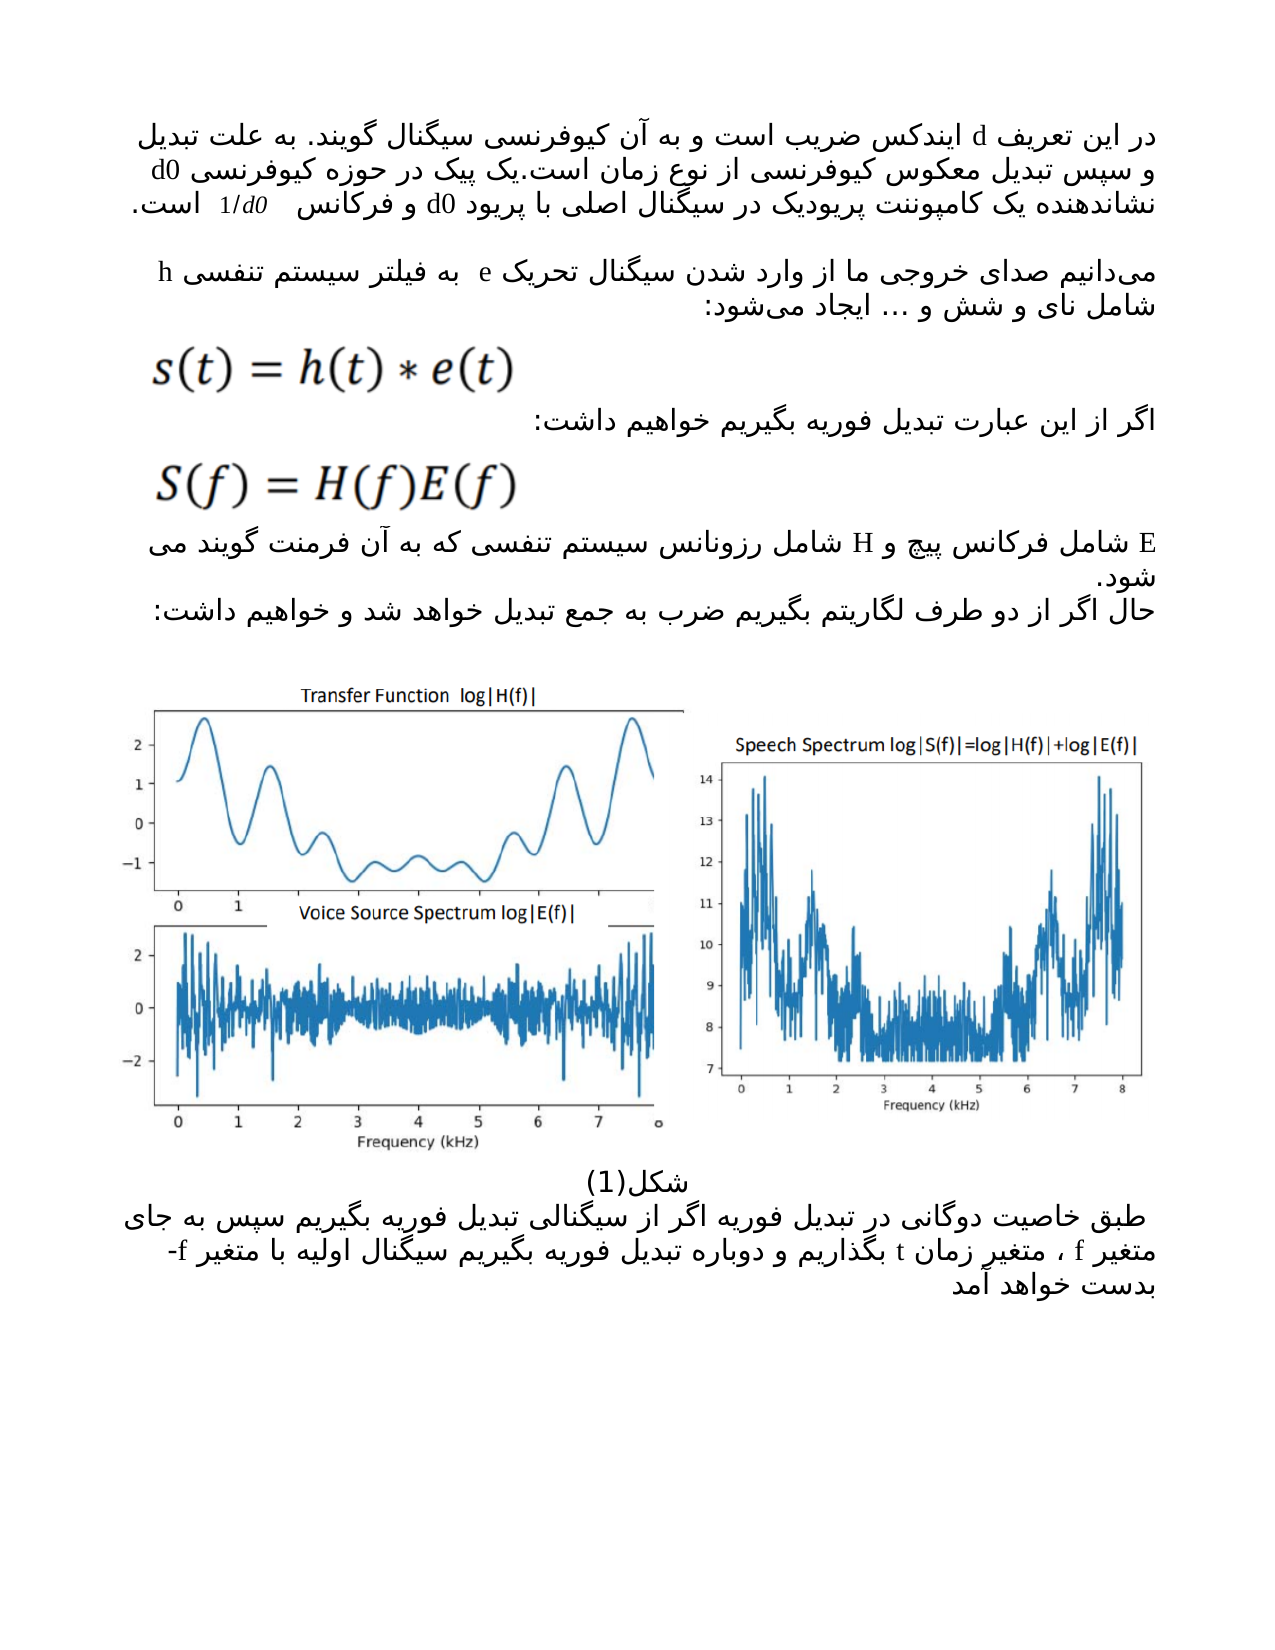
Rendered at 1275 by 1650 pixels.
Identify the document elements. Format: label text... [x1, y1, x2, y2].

text اگر از این عبارت تبدیل فوریه بگیریم خواهیم داشت: [118, 322, 1157, 437]
text حال اگر از دو طرف لگاریتم بگیریم ضرب به جمع تبدیل خواهد شد و خواهیم داشت: [118, 593, 1157, 627]
text شکل(1) [118, 1165, 1157, 1199]
picture [118, 671, 1158, 1165]
text E شامل فرکانس پیچ و H شامل رزونانس سیستم تنفسی که به آن فرمنت گویند می شود. [118, 437, 1157, 593]
picture [144, 342, 520, 404]
text [118, 661, 1157, 671]
text در این تعریف d ایندکس ضریب است و به آن کیوفرنسی سیگنال گویند. به علت تبدیل و سپس تبدیل معکوس کیوفرنسی از نوع زمان است.یک پیک در حوزه کیوفرنسی d0 نشاندهنده یک کامپوننت پریودیک در سیگنال اصلی با پریود d0 و فرکانس است. [118, 118, 1157, 221]
text می‌دانیم صدای خروجی ما از وارد شدن سیگنال تحریک e به فیلتر سیستم تنفسی h شامل نای و شش و … ایجاد می‌شود: [118, 254, 1157, 322]
text طبق خاصیت دوگانی در تبدیل فوریه اگر از سیگنالی تبدیل فوریه بگیریم سپس به جای متغیر f ، متغیر زمان t بگذاریم و دوباره تبدیل فوریه بگیریم سیگنال اولیه با متغیر f- بدست خواهد آمد [118, 1199, 1157, 1301]
picture [144, 443, 529, 526]
